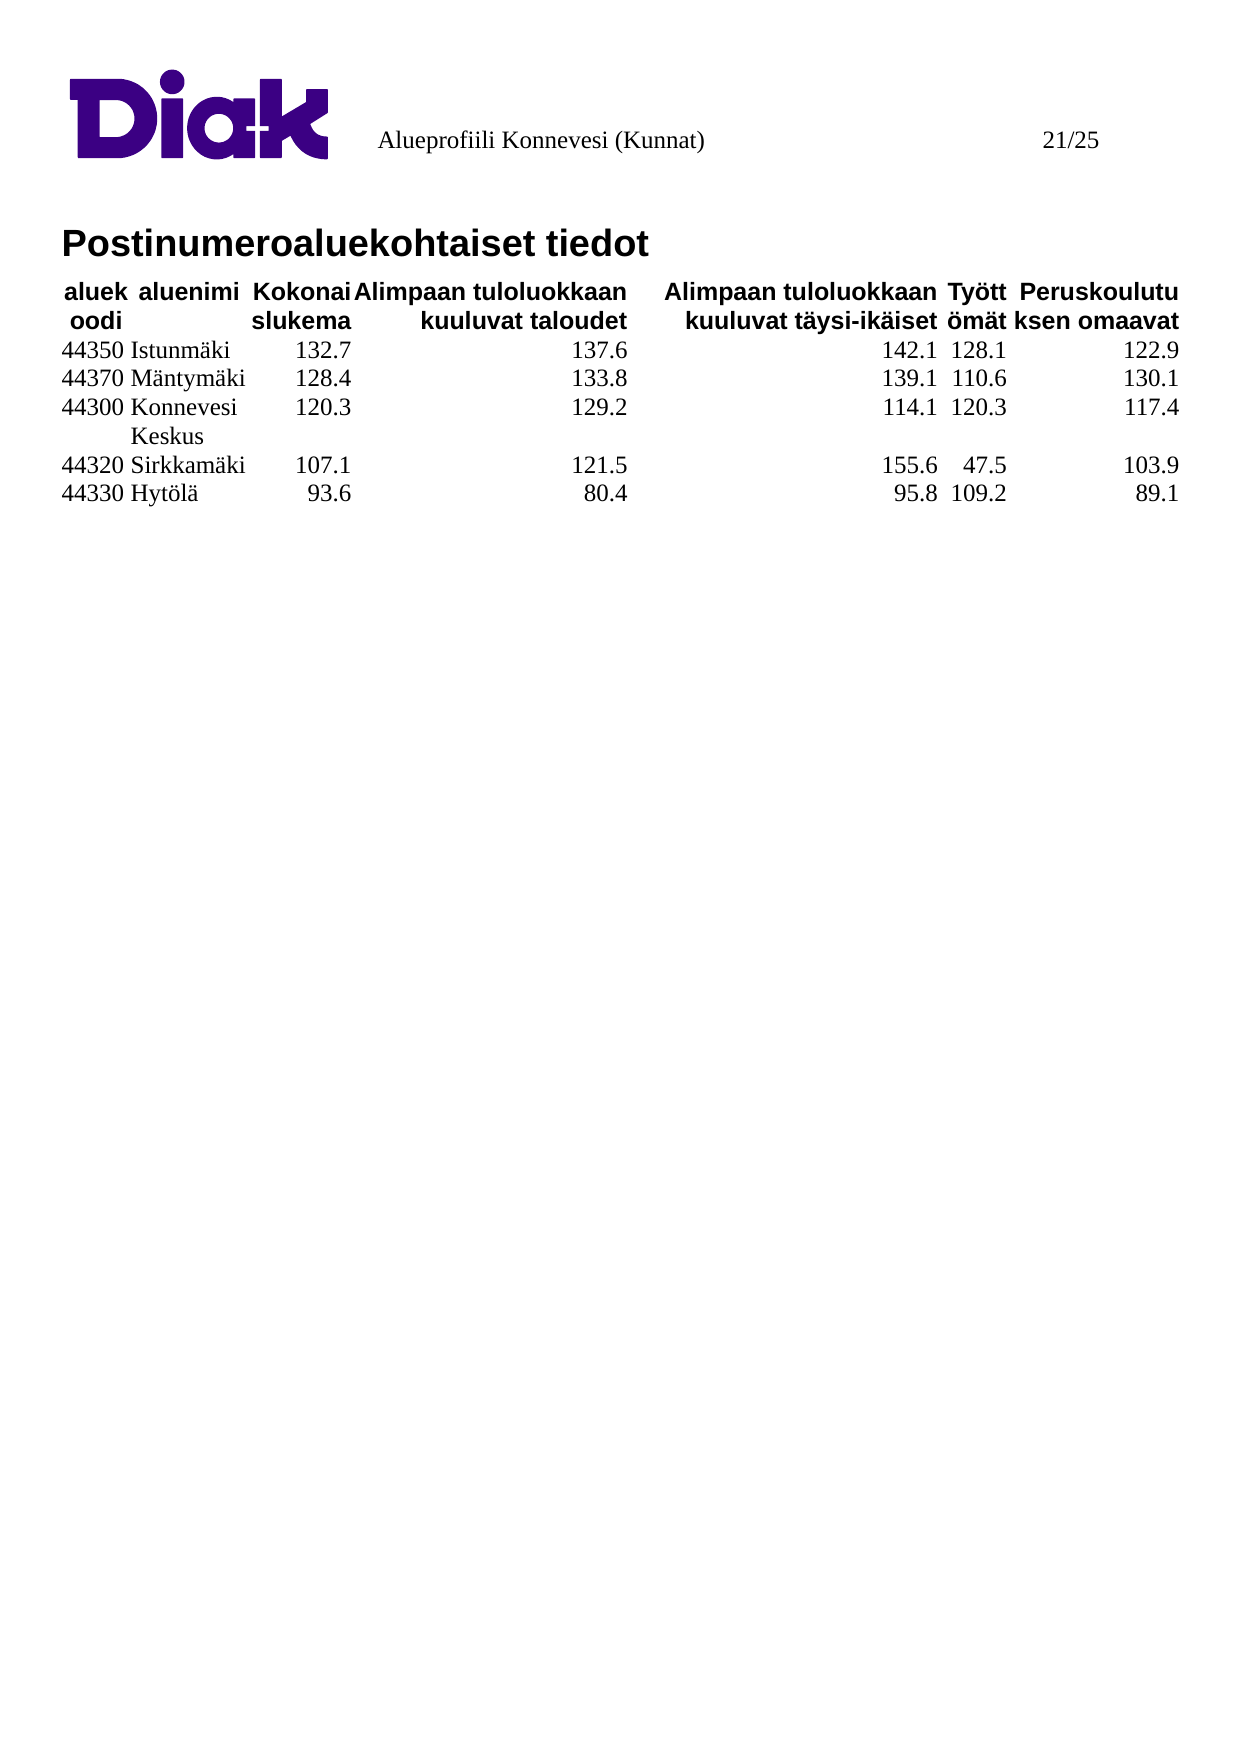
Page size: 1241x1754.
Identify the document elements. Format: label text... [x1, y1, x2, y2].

table_cell 128.1 [938, 335, 1007, 363]
table_header Työttömät [938, 277, 1007, 335]
table_cell 95.8 [627, 479, 938, 507]
table_cell 128.4 [248, 364, 351, 392]
table_header Alimpaan tuloluokkaan kuuluvat täysi-ikäiset [627, 277, 938, 335]
table_cell 114.1 [627, 392, 938, 450]
table_cell 80.4 [351, 479, 627, 507]
table_cell 155.6 [627, 450, 938, 478]
table_cell 103.9 [1007, 450, 1179, 478]
table_cell 121.5 [351, 450, 627, 478]
table_cell Mäntymäki [130, 364, 248, 392]
table_header aluenimi [130, 277, 248, 335]
table_cell Konnevesi Keskus [130, 392, 248, 450]
table_cell 133.8 [351, 364, 627, 392]
table_cell 44330 [61, 479, 130, 507]
table_header Peruskoulutuksen omaavat [1007, 277, 1179, 335]
table_cell 93.6 [248, 479, 351, 507]
table_cell 44350 [61, 335, 130, 363]
table_cell 44320 [61, 450, 130, 478]
table_cell 132.7 [248, 335, 351, 363]
subtitle Postinumeroaluekohtaiset tiedot [61, 221, 1179, 265]
table_cell 139.1 [627, 364, 938, 392]
table_cell 107.1 [248, 450, 351, 478]
table_header aluekoodi [61, 277, 130, 335]
table_cell Sirkkamäki [130, 450, 248, 478]
table_cell 117.4 [1007, 392, 1179, 450]
table_header Kokonaislukema [248, 277, 351, 335]
table_cell 109.2 [938, 479, 1007, 507]
table_cell 120.3 [938, 392, 1007, 450]
table_cell 47.5 [938, 450, 1007, 478]
table_cell Hytölä [130, 479, 248, 507]
table_cell 44370 [61, 364, 130, 392]
table_header Alimpaan tuloluokkaan kuuluvat taloudet [351, 277, 627, 335]
table_cell 129.2 [351, 392, 627, 450]
table_cell 142.1 [627, 335, 938, 363]
table_cell 130.1 [1007, 364, 1179, 392]
table_cell 110.6 [938, 364, 1007, 392]
table_cell 89.1 [1007, 479, 1179, 507]
table_cell Istunmäki [130, 335, 248, 363]
table_cell 44300 [61, 392, 130, 450]
table_cell 122.9 [1007, 335, 1179, 363]
table_cell 120.3 [248, 392, 351, 450]
table_cell 137.6 [351, 335, 627, 363]
